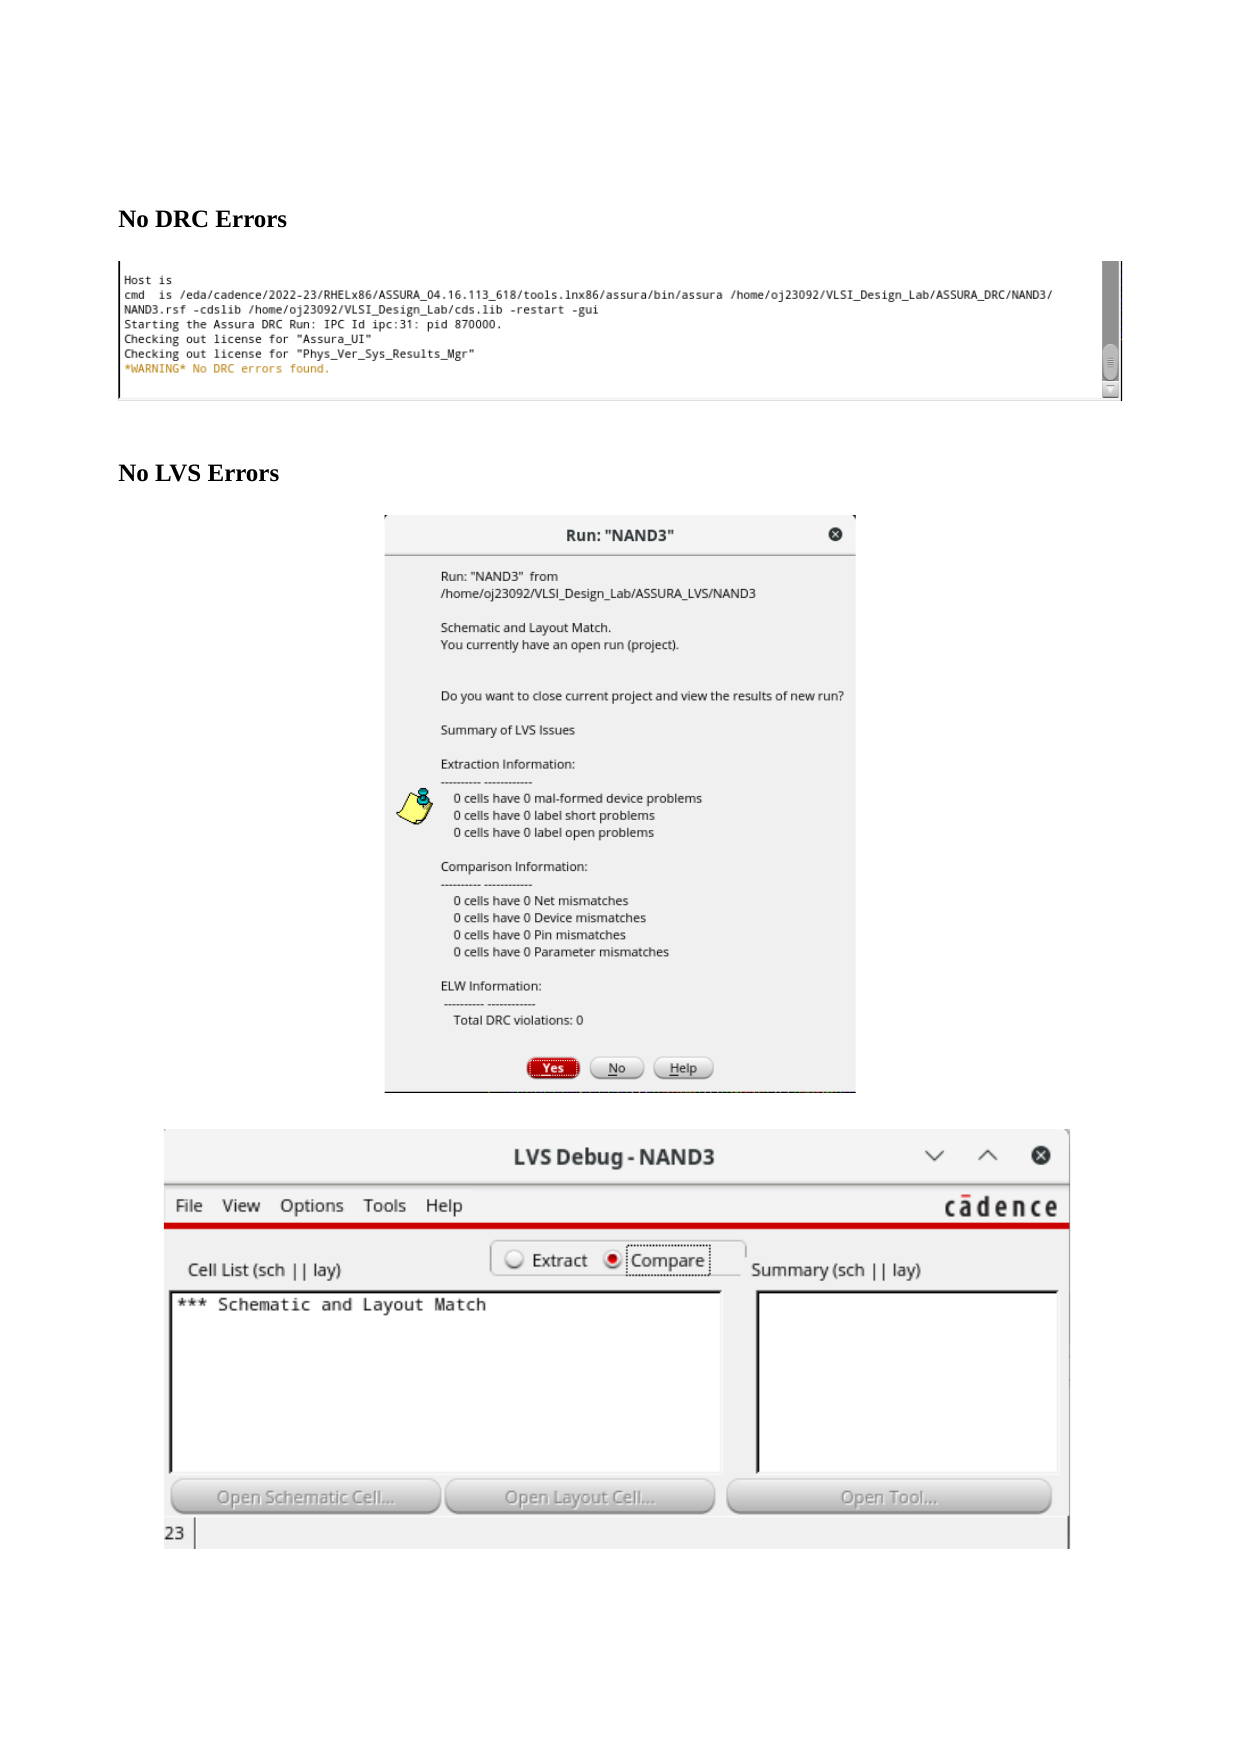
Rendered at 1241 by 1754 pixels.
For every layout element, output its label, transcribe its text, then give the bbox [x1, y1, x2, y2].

picture [163, 1129, 1071, 1549]
text No LVS Errors [118, 458, 1122, 487]
picture [384, 515, 856, 1093]
text No DRC Errors [118, 204, 1122, 233]
picture [118, 261, 1123, 401]
